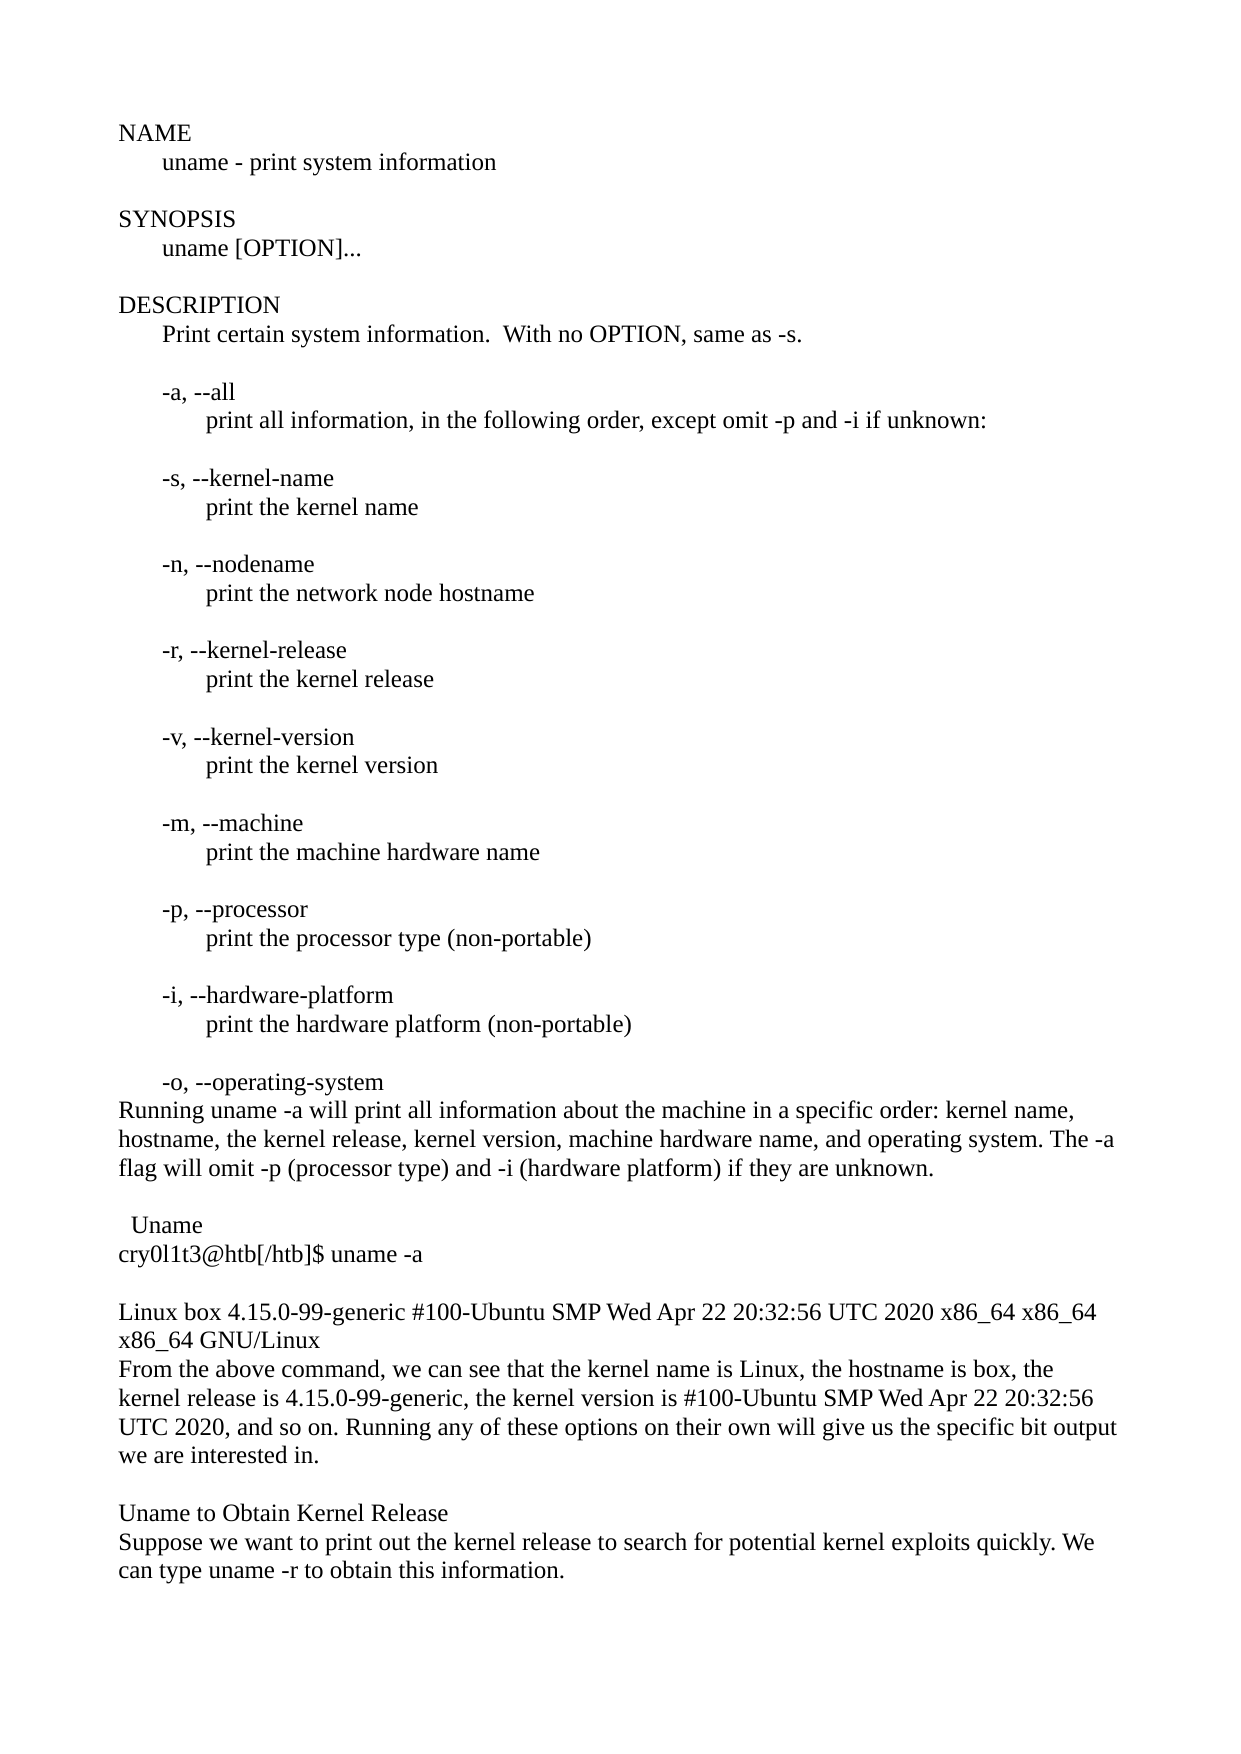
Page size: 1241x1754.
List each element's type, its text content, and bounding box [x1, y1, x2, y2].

text Uname to Obtain Kernel Release [118, 1498, 1122, 1527]
text uname - print system information [118, 147, 1122, 176]
text uname [OPTION]... [118, 233, 1122, 262]
text SYNOPSIS [118, 204, 1122, 233]
text -i, --hardware-platform [118, 981, 1122, 1009]
text -s, --kernel-name [118, 463, 1122, 492]
text Suppose we want to print out the kernel release to search for potential kernel exploits quickly. We can type uname -r to obtain this information. [118, 1527, 1122, 1584]
text print the machine hardware name [118, 837, 1122, 866]
text print the kernel release [118, 664, 1122, 693]
text Running uname -a will print all information about the machine in a specific order: kernel name, hostname, the kernel release, kernel version, machine hardware name, and operating system. The -a flag will omit -p (processor type) and -i (hardware platform) if they are unknown. [118, 1096, 1122, 1182]
text -m, --machine [118, 808, 1122, 837]
text -n, --nodename [118, 549, 1122, 578]
text print the hardware platform (non-portable) [118, 1009, 1122, 1038]
text print all information, in the following order, except omit -p and -i if unknown: [118, 406, 1122, 434]
text cry0l1t3@htb[/htb]$ uname -a [118, 1239, 1122, 1268]
text print the kernel version [118, 751, 1122, 779]
text Uname [118, 1211, 1122, 1239]
text -o, --operating-system [118, 1067, 1122, 1096]
text -p, --processor [118, 894, 1122, 923]
text print the processor type (non-portable) [118, 923, 1122, 952]
text Linux box 4.15.0-99-generic #100-Ubuntu SMP Wed Apr 22 20:32:56 UTC 2020 x86_64 x86_64 x86_64 GNU/Linux [118, 1297, 1122, 1354]
text -r, --kernel-release [118, 636, 1122, 664]
text From the above command, we can see that the kernel name is Linux, the hostname is box, the kernel release is 4.15.0-99-generic, the kernel version is #100-Ubuntu SMP Wed Apr 22 20:32:56 UTC 2020, and so on. Running any of these options on their own will give us the specific bit output we are interested in. [118, 1354, 1122, 1469]
text DESCRIPTION [118, 291, 1122, 319]
text -a, --all [118, 377, 1122, 406]
text print the network node hostname [118, 578, 1122, 607]
text print the kernel name [118, 492, 1122, 521]
text NAME [118, 118, 1122, 147]
text -v, --kernel-version [118, 722, 1122, 751]
text Print certain system information. With no OPTION, same as -s. [118, 319, 1122, 348]
